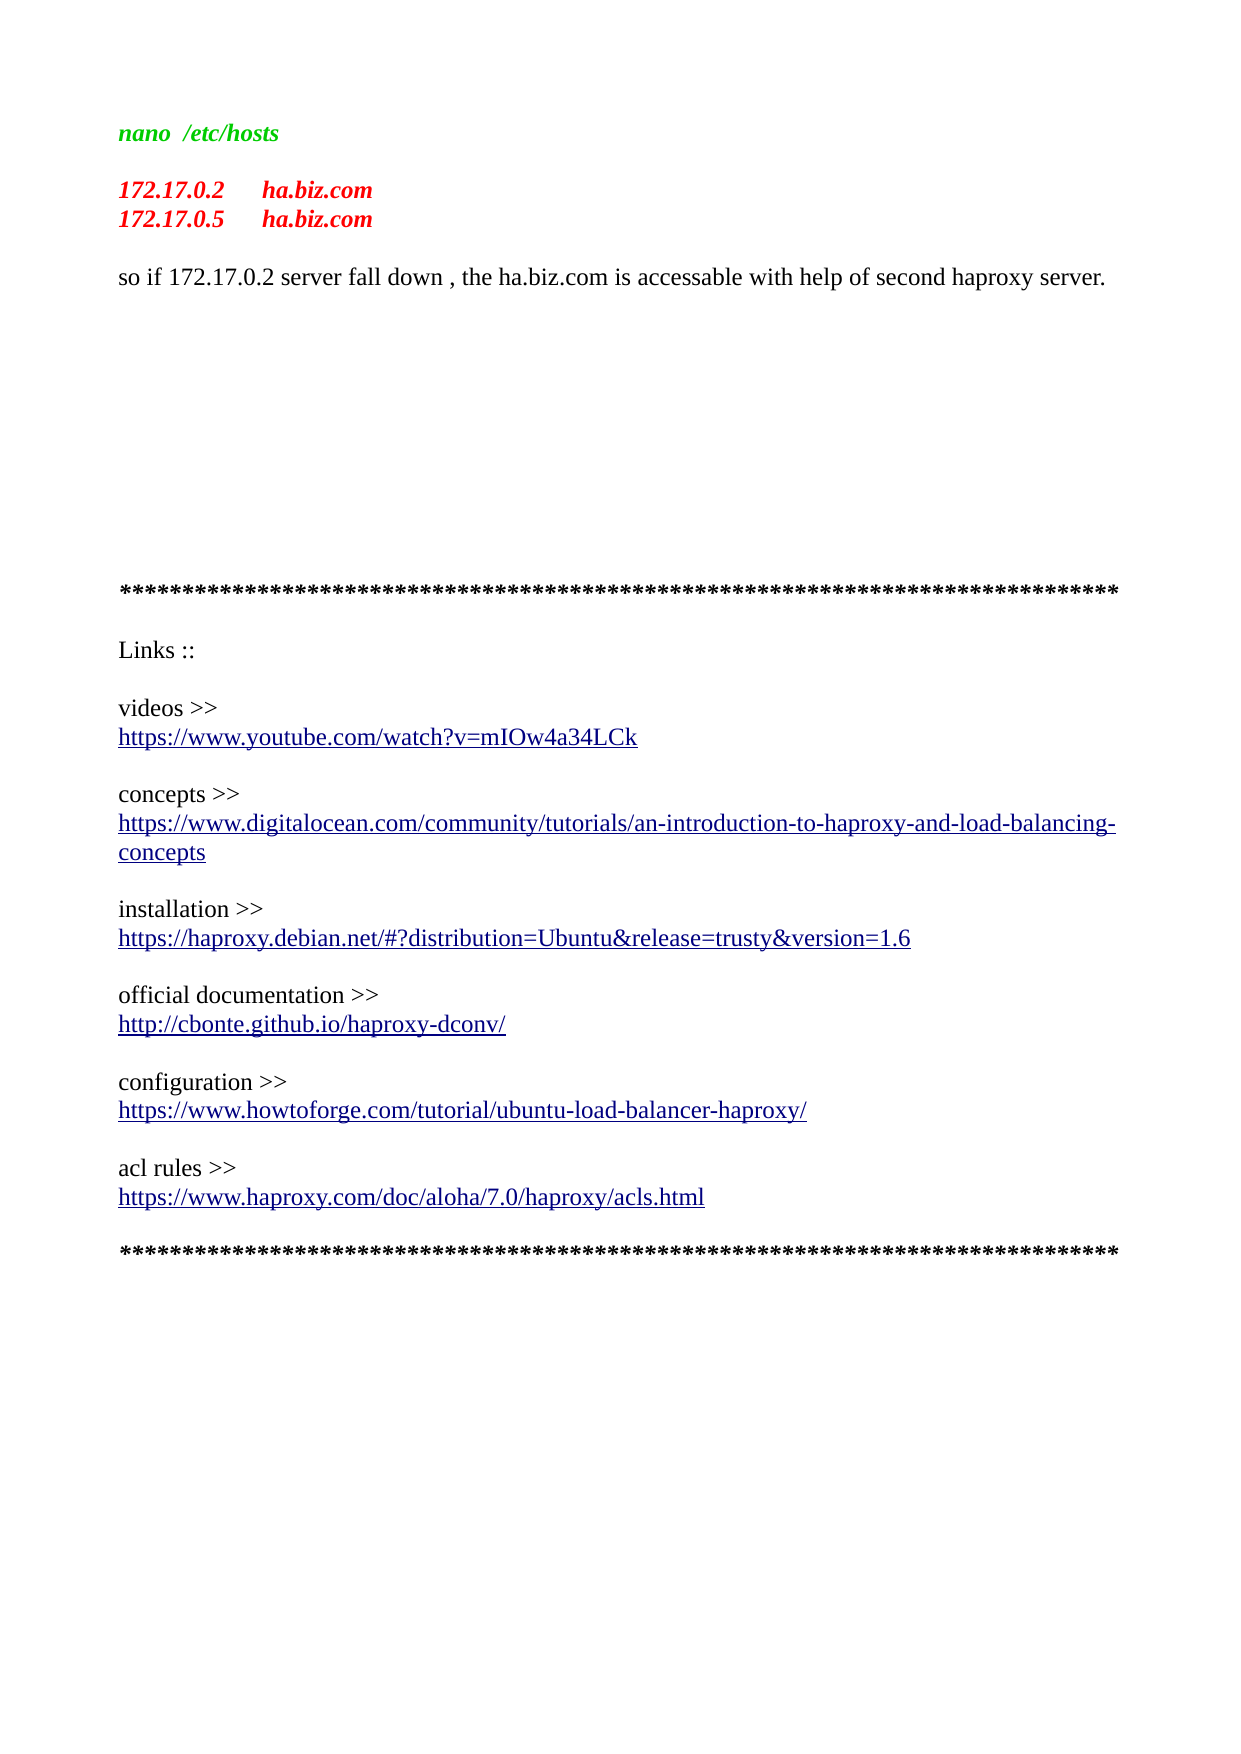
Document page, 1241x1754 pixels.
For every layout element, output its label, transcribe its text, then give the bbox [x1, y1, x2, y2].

text https://www.howtoforge.com/tutorial/ubuntu-load-balancer-haproxy/ [118, 1096, 1122, 1124]
text 172.17.0.2 ha.biz.com [118, 176, 1122, 204]
text so if 172.17.0.2 server fall down , the ha.biz.com is accessable with help of second haproxy server. [118, 262, 1122, 291]
text concepts >> [118, 779, 1122, 808]
text Links :: [118, 636, 1122, 664]
text 172.17.0.5 ha.biz.com [118, 204, 1122, 233]
text ******************************************************************************** [118, 1239, 1122, 1268]
text installation >> [118, 894, 1122, 923]
text http://cbonte.github.io/haproxy-dconv/ [118, 1009, 1122, 1038]
text configuration >> [118, 1067, 1122, 1096]
text nano /etc/hosts [118, 118, 1122, 147]
text https://www.youtube.com/watch?v=mIOw4a34LCk [118, 722, 1122, 751]
text official documentation >> [118, 981, 1122, 1009]
text https://www.digitalocean.com/community/tutorials/an-introduction-to-haproxy-and-load-balancing-concepts [118, 808, 1122, 866]
text videos >> [118, 693, 1122, 722]
text ******************************************************************************** [118, 578, 1122, 607]
text https://www.haproxy.com/doc/aloha/7.0/haproxy/acls.html [118, 1182, 1122, 1211]
text https://haproxy.debian.net/#?distribution=Ubuntu&release=trusty&version=1.6 [118, 923, 1122, 952]
text acl rules >> [118, 1153, 1122, 1182]
